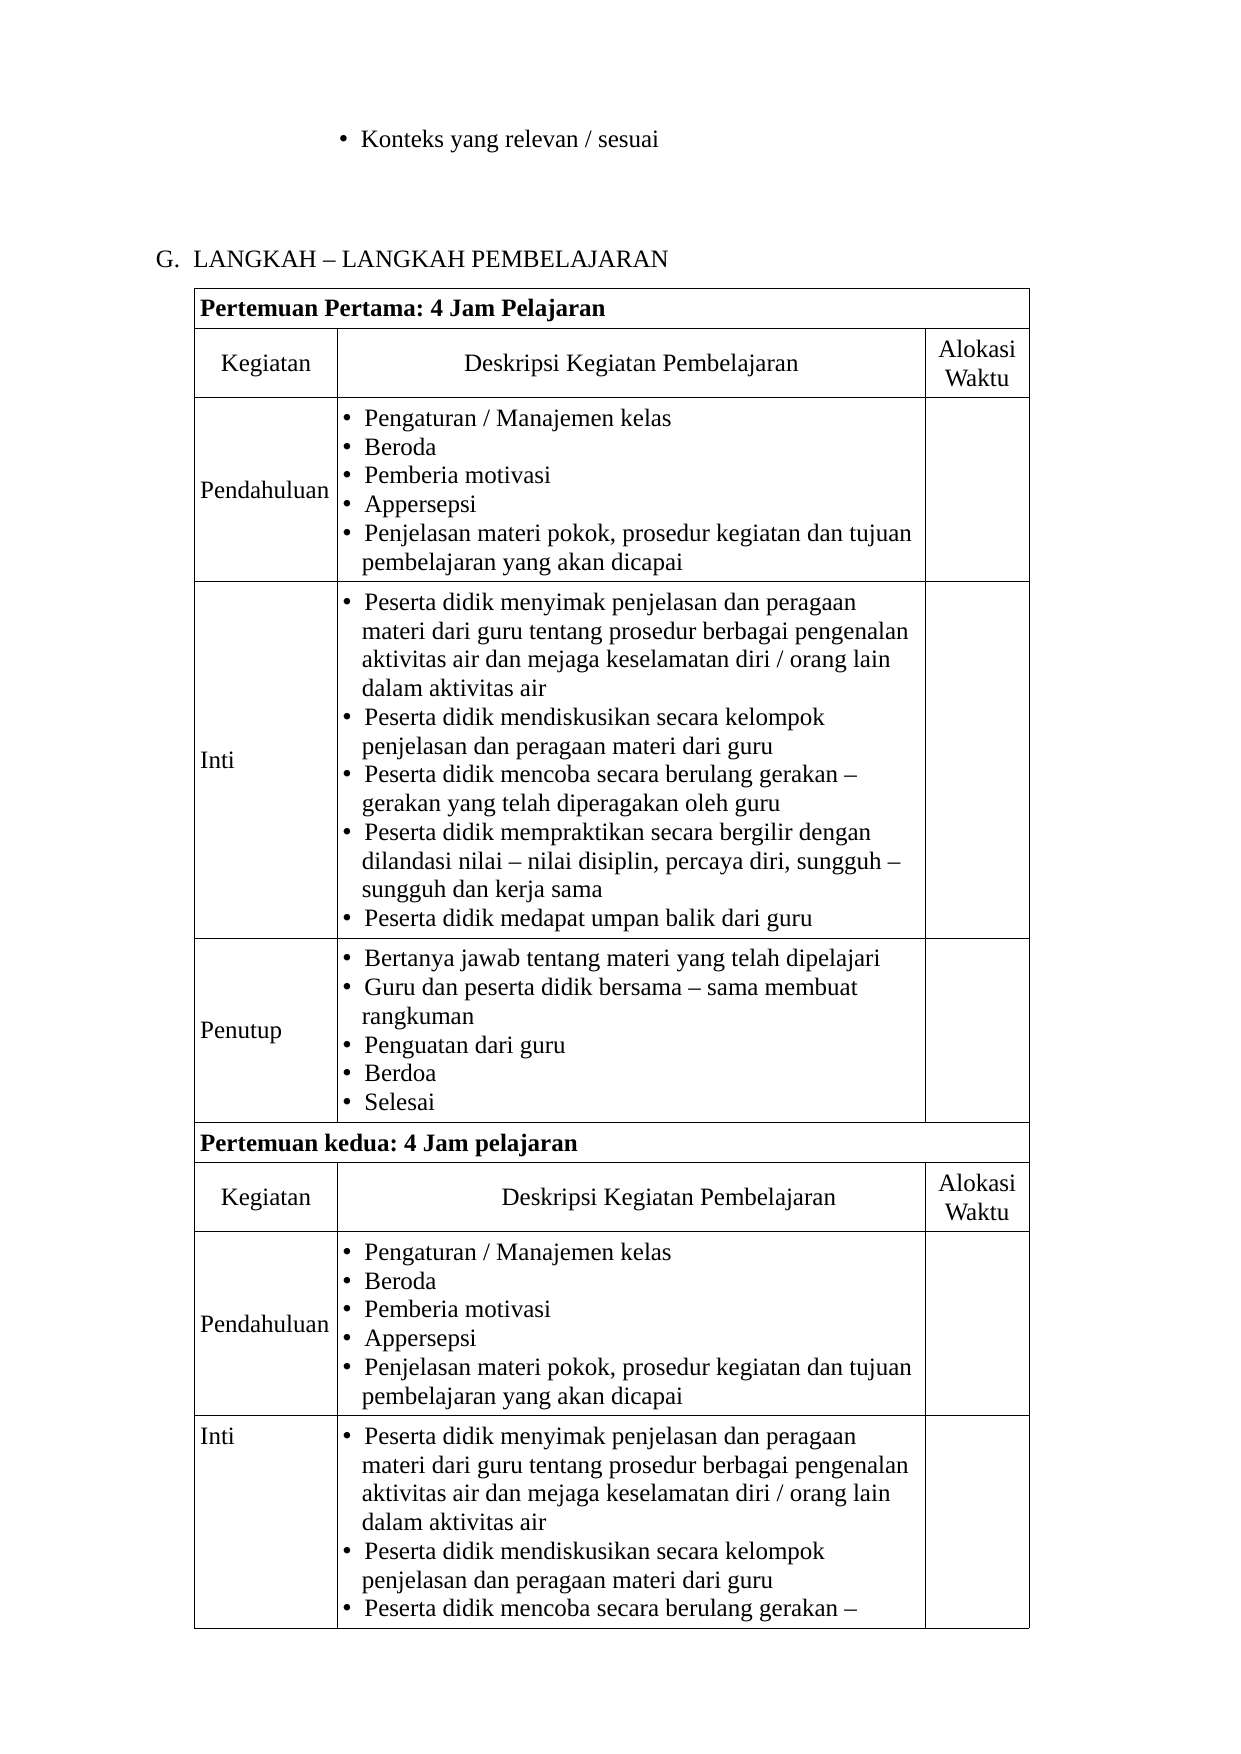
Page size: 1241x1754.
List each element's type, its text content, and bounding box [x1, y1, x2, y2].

table_cell [313, 118, 333, 158]
table_cell Kegiatan [195, 1163, 337, 1231]
table_cell Alokasi Waktu [926, 329, 1029, 397]
table_cell Peserta didik menyimak penjelasan dan peragaan materi dari guru tentang prosedur berbagai pengenalan aktivitas air dan mejaga keselamatan diri / orang lain dalam aktivitas air Peserta didik mendiskusikan secara kelompok penjelasan dan peragaan materi dari guru Peserta didik mencoba secara berulang gerakan – gerakan yang telah diperagakan oleh guru Peserta didik mempraktikan secara bergilir dengan dilandasi nilai – nilai disiplin, percaya diri, sungguh – sungguh dan kerja sama Peserta didik medapat umpan balik dari guru [338, 582, 925, 938]
table_cell Penutup [195, 939, 337, 1122]
table_cell Konteks yang relevan / sesuai [334, 118, 1028, 158]
table_cell Bertanya jawab tentang materi yang telah dipelajari Guru dan peserta didik bersama – sama membuat rangkuman Penguatan dari guru Berdoa Selesai [338, 939, 925, 1122]
table_cell Inti [195, 1416, 337, 1628]
table_cell Alokasi Waktu [926, 1163, 1029, 1231]
table_cell Pendahuluan [195, 1232, 337, 1415]
table_cell [926, 582, 1029, 938]
table_cell Pengaturan / Manajemen kelas Beroda Pemberia motivasi Appersepsi Penjelasan materi pokok, prosedur kegiatan dan tujuan pembelajaran yang akan dicapai [338, 1232, 925, 1415]
table_cell Pengaturan / Manajemen kelas Beroda Pemberia motivasi Appersepsi Penjelasan materi pokok, prosedur kegiatan dan tujuan pembelajaran yang akan dicapai [338, 398, 925, 581]
table_cell Pertemuan kedua: 4 Jam pelajaran [195, 1123, 1029, 1162]
table_header Pertemuan Pertama: 4 Jam Pelajaran [195, 289, 1029, 328]
table_cell Peserta didik menyimak penjelasan dan peragaan materi dari guru tentang prosedur berbagai pengenalan aktivitas air dan mejaga keselamatan diri / orang lain dalam aktivitas air Peserta didik mendiskusikan secara kelompok penjelasan dan peragaan materi dari guru Peserta didik mencoba secara berulang gerakan – [338, 1416, 925, 1628]
table_cell [926, 398, 1029, 581]
table_cell Deskripsi Kegiatan Pembelajaran [338, 1163, 925, 1231]
table_cell Pendahuluan [195, 398, 337, 581]
table_cell [926, 1416, 1029, 1628]
list LANGKAH – LANGKAH PEMBELAJARAN [156, 244, 1122, 273]
table_cell Kegiatan [195, 329, 337, 397]
table_cell Deskripsi Kegiatan Pembelajaran [338, 329, 925, 397]
table_cell [926, 1232, 1029, 1415]
table_cell [221, 118, 313, 158]
table_cell [926, 939, 1029, 1122]
table_cell [189, 118, 221, 158]
table_cell Inti [195, 582, 337, 938]
